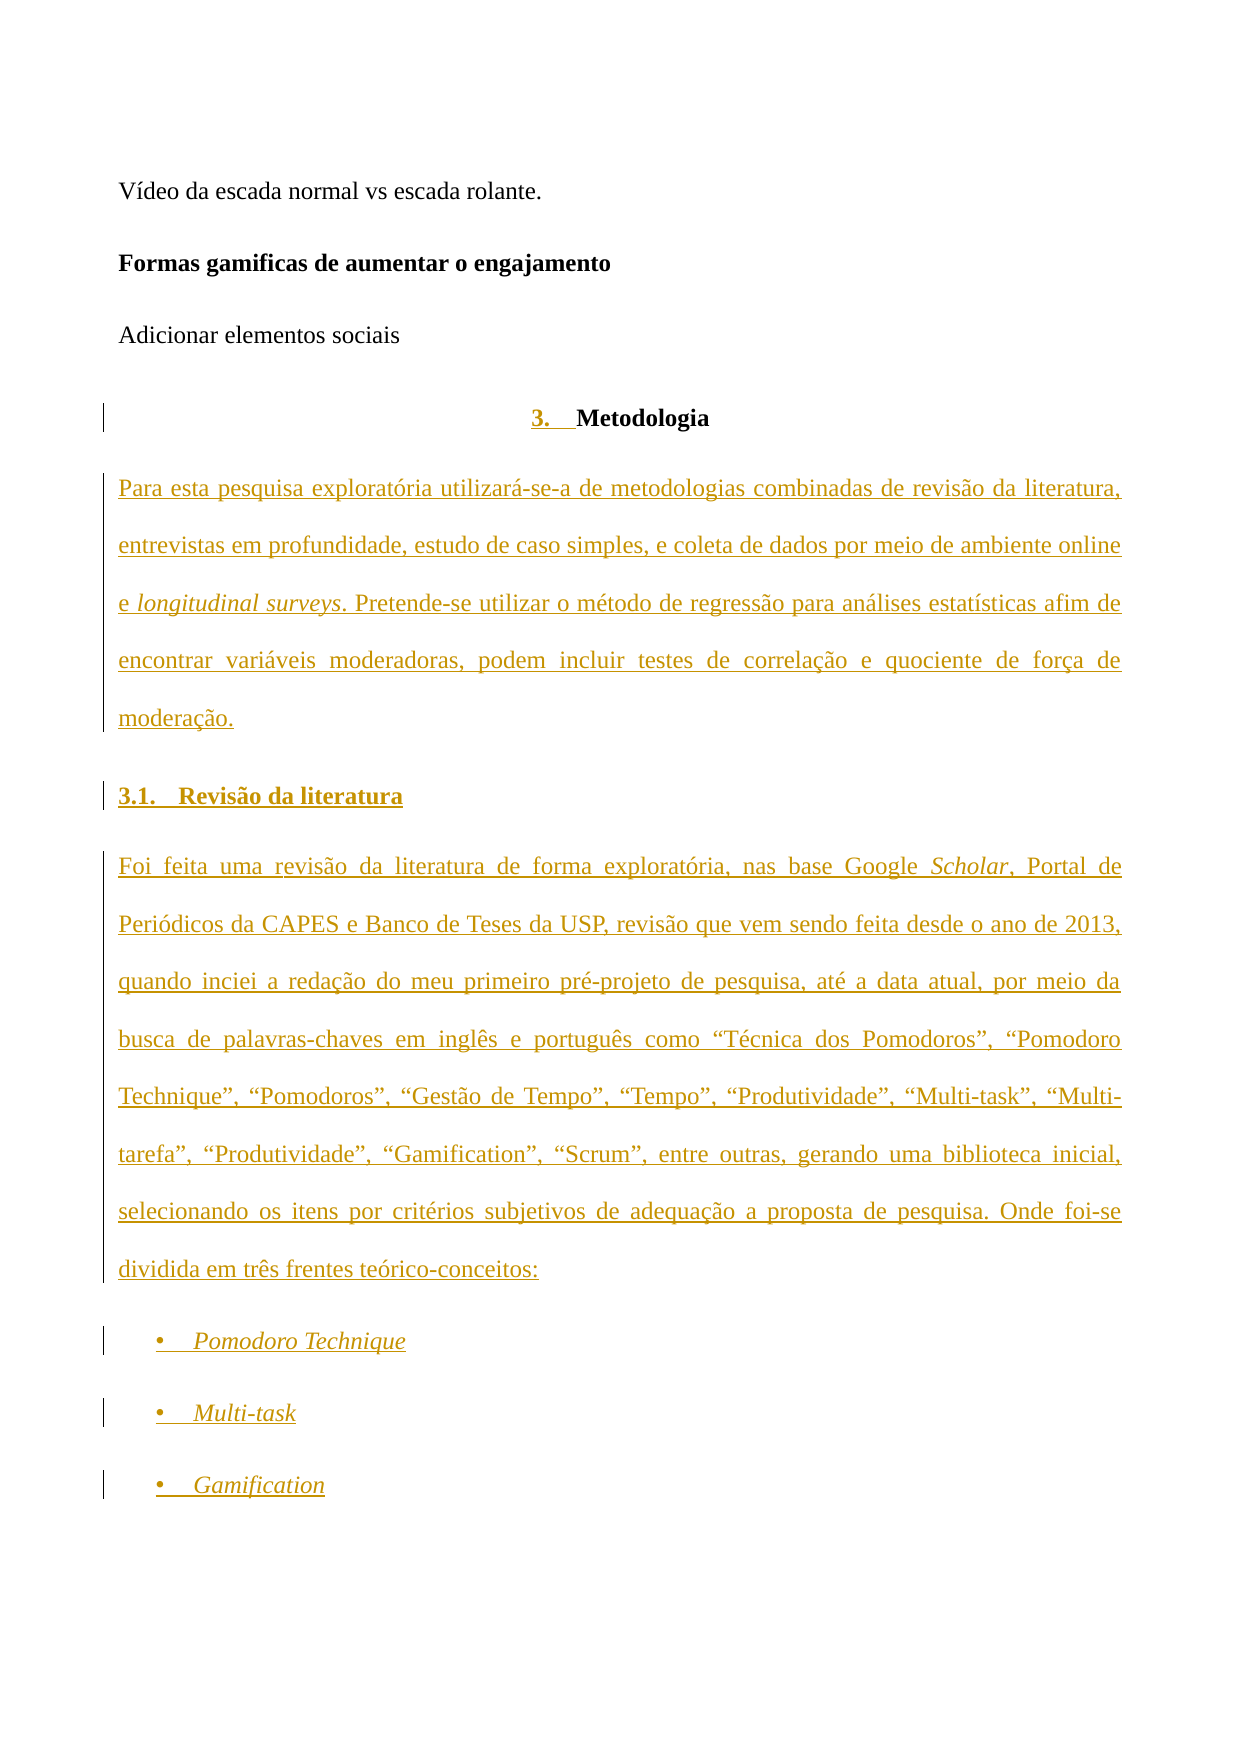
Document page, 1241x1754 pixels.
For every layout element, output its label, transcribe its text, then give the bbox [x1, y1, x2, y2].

text Technique”, “Pomodoros”, “Gestão de Tempo”, “Tempo”, “Produtividade”, “Multi-task”, “Multi- [118, 1050, 1122, 1106]
text selecionando os itens por critérios subjetivos de adequação a proposta de pesquisa. Onde foi-se [118, 1165, 1122, 1221]
text Formas gamificas de aumentar o engajamento [118, 248, 1122, 277]
text Para esta pesquisa exploratória utilizará-se-a de metodologias combinadas de revisão da literatura, [118, 473, 1122, 498]
list Multi-task [156, 1398, 1122, 1427]
text encontrar variáveis moderadoras, podem incluir testes de correlação e quociente de força de [118, 614, 1122, 671]
text Foi feita uma revisão da literatura de forma exploratória, nas base Google Scholar, Portal de [118, 851, 1122, 876]
subtitle Metodologia [118, 403, 1122, 432]
text Adicionar elementos sociais [118, 321, 1122, 349]
text Vídeo da escada normal vs escada rolante. [118, 176, 1122, 205]
text Periódicos da CAPES e Banco de Teses da USP, revisão que vem sendo feita desde o ano de 2013, [118, 877, 1122, 934]
text entrevistas em profundidade, estudo de caso simples, e coleta de dados por meio de ambiente online [118, 499, 1122, 556]
text moderação. [118, 672, 1122, 732]
text tarefa”, “Produtividade”, “Gamification”, “Scrum”, entre outras, gerando uma biblioteca inicial, [118, 1108, 1122, 1164]
text quando inciei a redação do meu primeiro pré-projeto de pesquisa, até a data atual, por meio da busca de palavras-chaves em inglês e português como “Técnica dos Pomodoros”, “Pomodoro [118, 935, 1122, 1049]
text e longitudinal surveys. Pretende-se utilizar o método de regressão para análises estatísticas afim de [118, 557, 1122, 613]
list Pomodoro Technique [156, 1326, 1122, 1355]
list Gamification [156, 1470, 1122, 1499]
text dividida em três frentes teórico-conceitos: [118, 1223, 1122, 1283]
subtitle Revisão da literatura [118, 781, 1122, 810]
